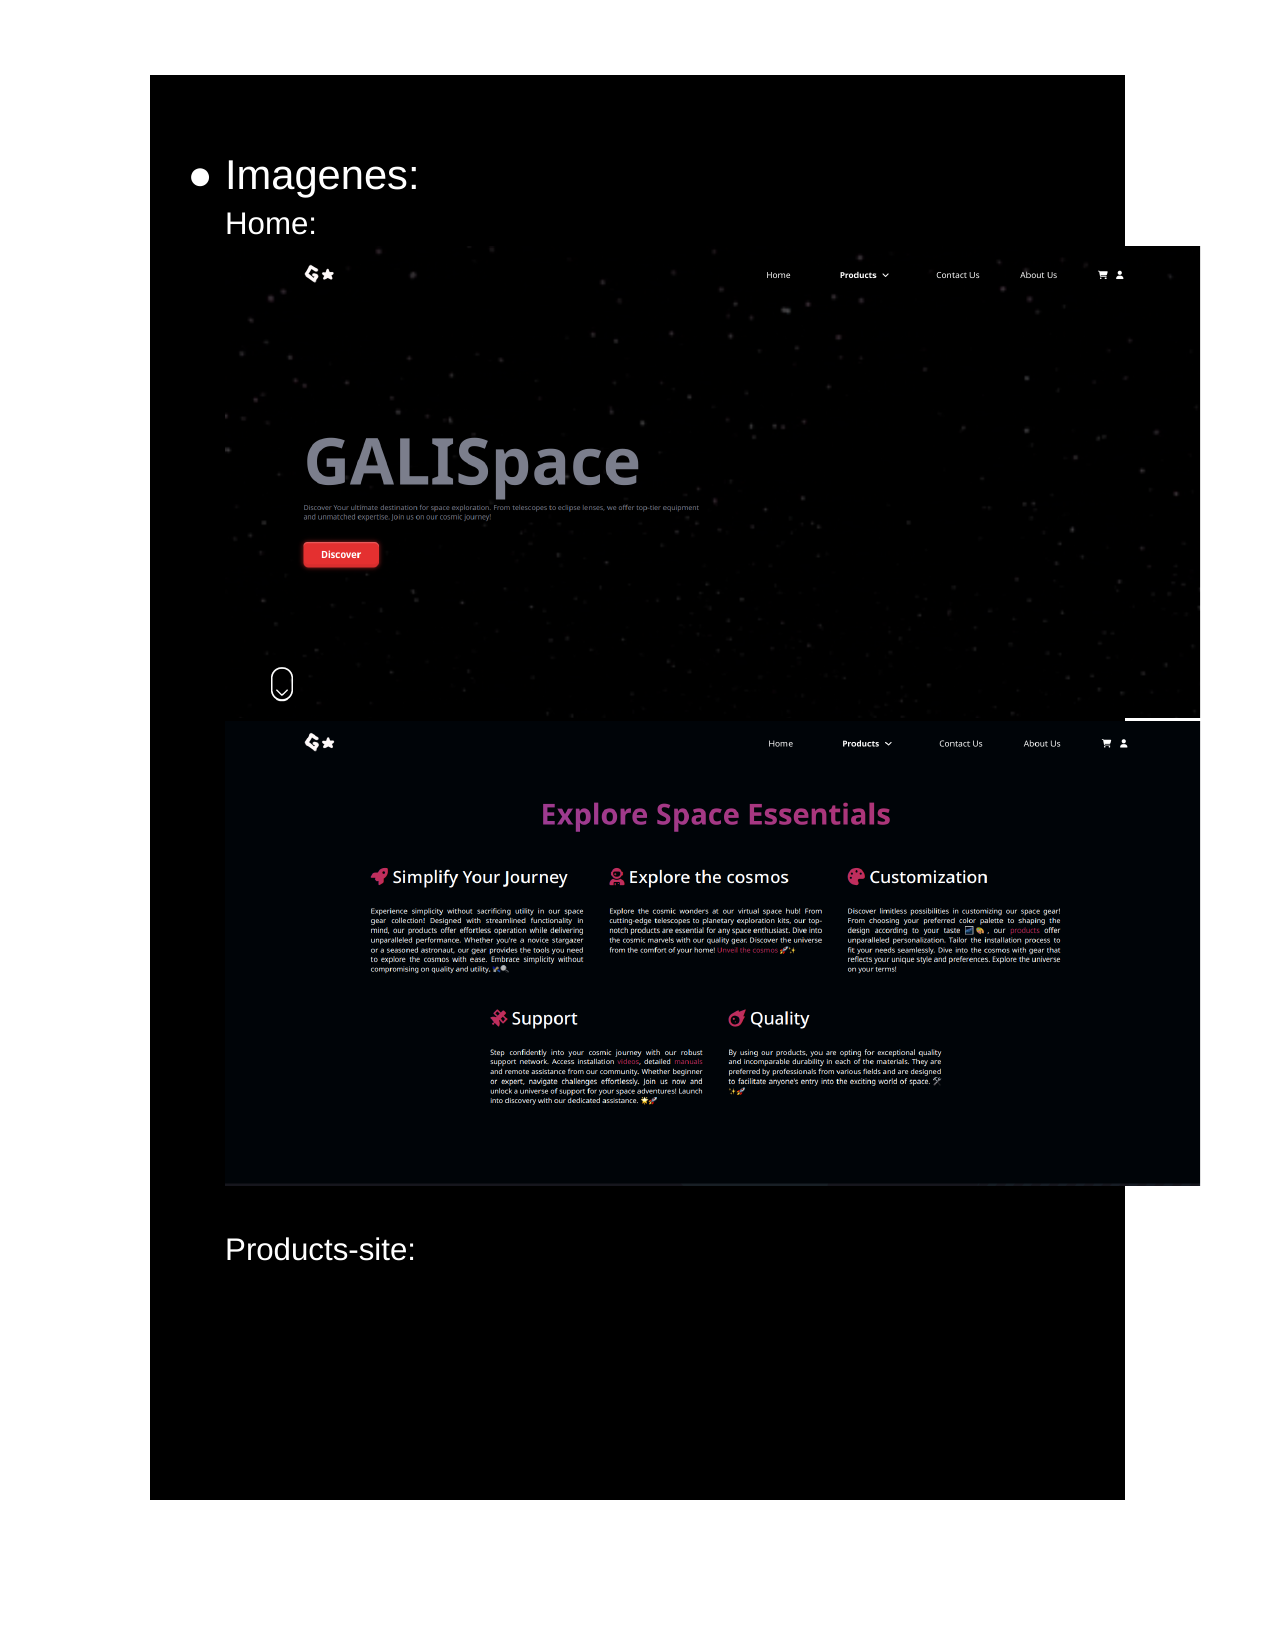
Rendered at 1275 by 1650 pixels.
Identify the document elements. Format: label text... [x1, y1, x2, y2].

text Products-site: [225, 1231, 1125, 1267]
list Imagenes: [187, 150, 1125, 198]
picture [225, 721, 1200, 1186]
text Home: [225, 205, 1125, 241]
picture [225, 246, 1200, 718]
